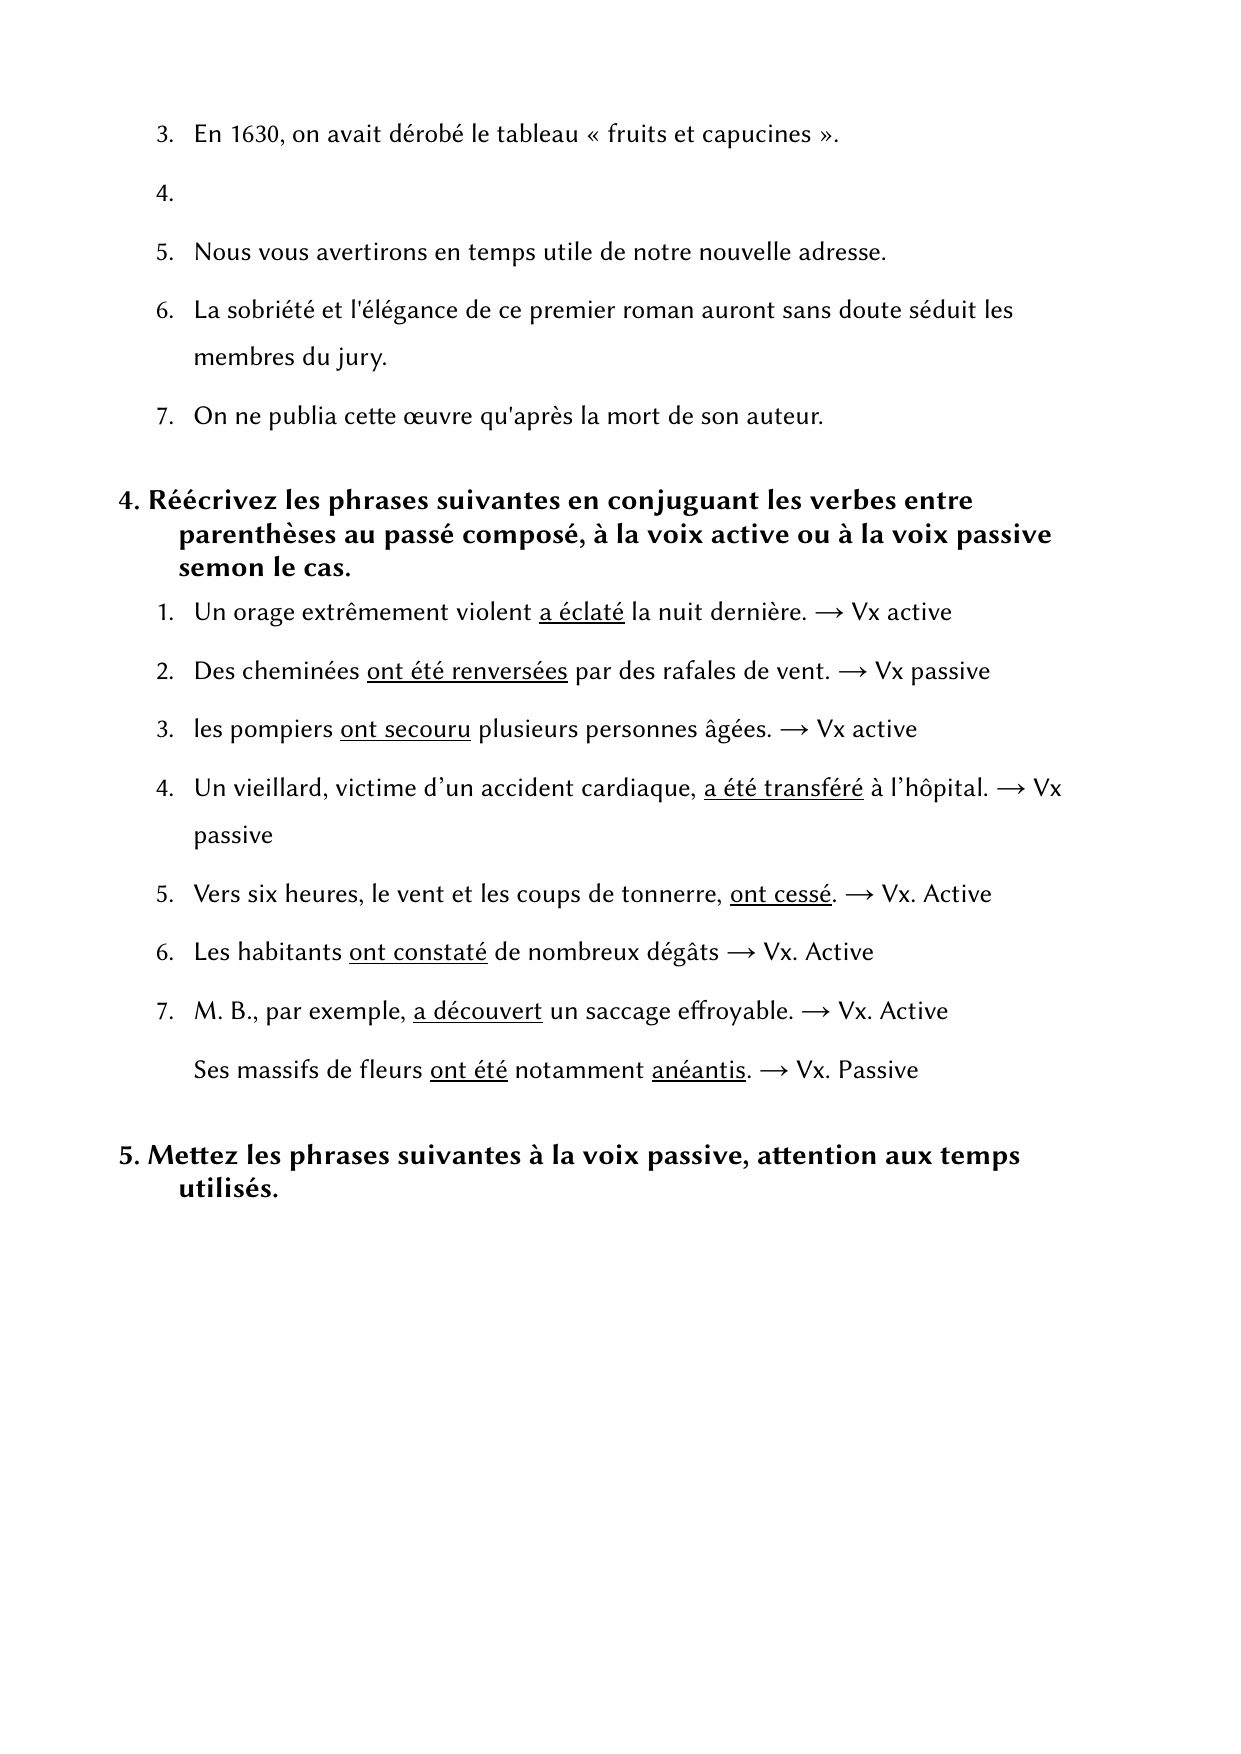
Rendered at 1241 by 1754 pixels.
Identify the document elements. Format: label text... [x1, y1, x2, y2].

list Nous vous avertirons en temps utile de notre nouvelle adresse. [156, 236, 1122, 267]
list Les habitants ont constaté de nombreux dégâts → Vx. Active [156, 937, 1122, 967]
list Vers six heures, le vent et les coups de tonnerre, ont cessé. → Vx. Active [156, 878, 1122, 909]
list Des cheminées ont été renversées par des rafales de vent. → Vx passive [156, 655, 1122, 686]
list les pompiers ont secouru plusieurs personnes âgées. → Vx active [156, 714, 1122, 744]
list Un vieillard, victime d’un accident cardiaque, a été transféré à l’hôpital. → Vx passive [156, 772, 1122, 850]
list M. B., par exemple, a découvert un saccage effroyable. → Vx. Active [156, 995, 1122, 1026]
subtitle 4. Réécrivez les phrases suivantes en conjuguant les verbes entre parenthèses au passé composé, à la voix active ou à la voix passive semon le cas. [118, 484, 1122, 583]
list Ses massifs de fleurs ont été notamment anéantis. → Vx. Passive [156, 1054, 1122, 1085]
subtitle 5. Mettez les phrases suivantes à la voix passive, attention aux temps utilisés. [118, 1138, 1122, 1204]
list On ne publia cette œuvre qu'après la mort de son auteur. [156, 400, 1122, 431]
list Un orage extrêmement violent a éclaté la nuit dernière. → Vx active [156, 596, 1122, 627]
list La sobriété et l'élégance de ce premier roman auront sans doute séduit les membres du jury. [156, 295, 1122, 372]
list En 1630, on avait dérobé le tableau « fruits et capucines ». [156, 118, 1122, 149]
